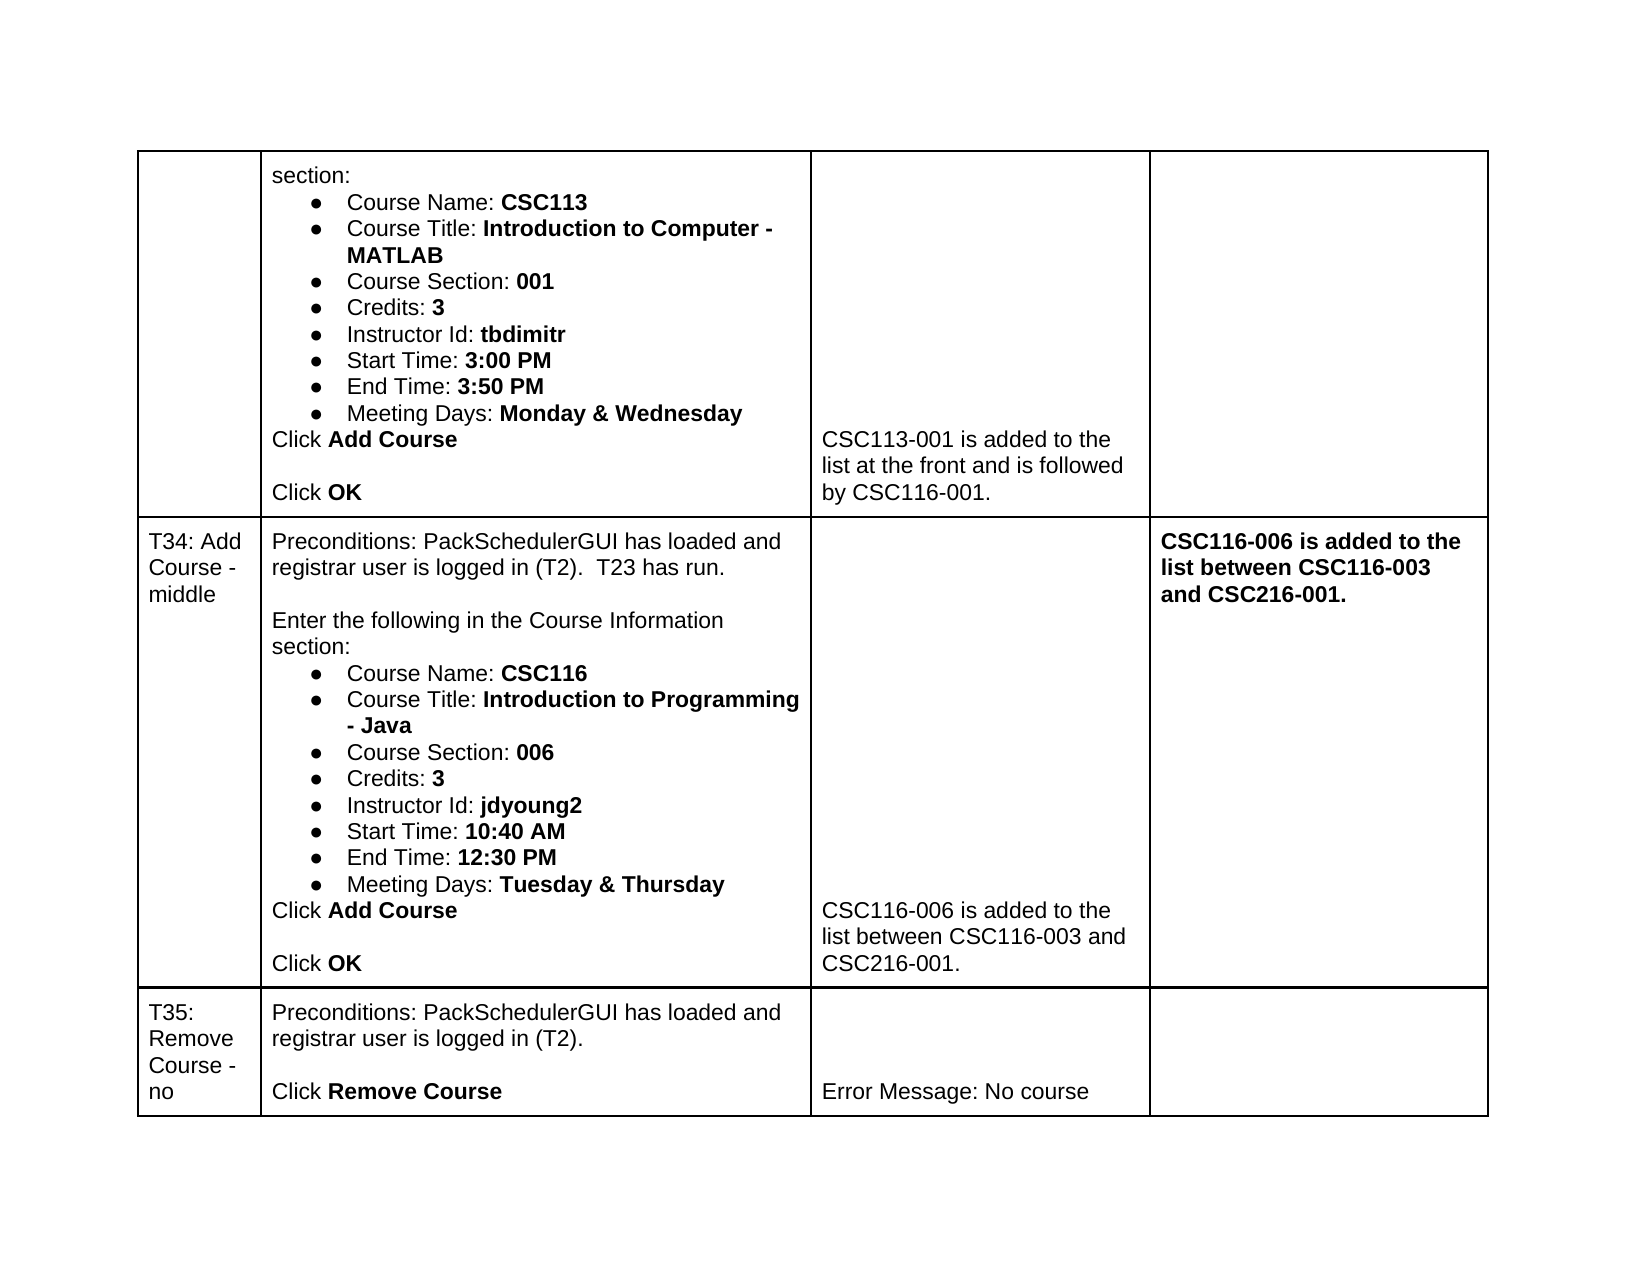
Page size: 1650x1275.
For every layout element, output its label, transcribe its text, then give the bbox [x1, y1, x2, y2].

table_cell CSC116-006 is added to the list between CSC116-003 and CSC216-001. [812, 518, 1149, 986]
table_cell [1151, 152, 1487, 516]
table_cell [1151, 989, 1487, 1115]
table_cell Preconditions: PackSchedulerGUI has loaded and registrar user is logged in (T2). T23 has run. Enter the following in the Course Information section: Course Name: CSC113 Course Title: Introduction to Computer - MATLAB Course Section: 001 Credits: 3 Instructor Id: tbdimitr Start Time: 3:00 PM End Time: 3:50 PM Meeting Days: Monday & Wednesday Click Add Course Click OK [262, 152, 810, 516]
table_cell CSC116-006 is added to the list between CSC116-003 and CSC216-001. [1151, 518, 1487, 986]
table_cell Error Message: No course [812, 989, 1149, 1115]
table_cell Preconditions: PackSchedulerGUI has loaded and registrar user is logged in (T2). T23 has run. Enter the following in the Course Information section: Course Name: CSC116 Course Title: Introduction to Programming - Java Course Section: 006 Credits: 3 Instructor Id: jdyoung2 Start Time: 10:40 AM End Time: 12:30 PM Meeting Days: Tuesday & Thursday Click Add Course Click OK [262, 518, 810, 986]
table_cell [139, 152, 260, 516]
table_cell T35: Remove Course - no [139, 989, 260, 1115]
table_cell T34: Add Course - middle [139, 518, 260, 986]
table_cell CSC113-001 is added to the list at the front and is followed by CSC116-001. [812, 152, 1149, 516]
table_cell Preconditions: PackSchedulerGUI has loaded and registrar user is logged in (T2). Click Remove Course [262, 989, 810, 1115]
